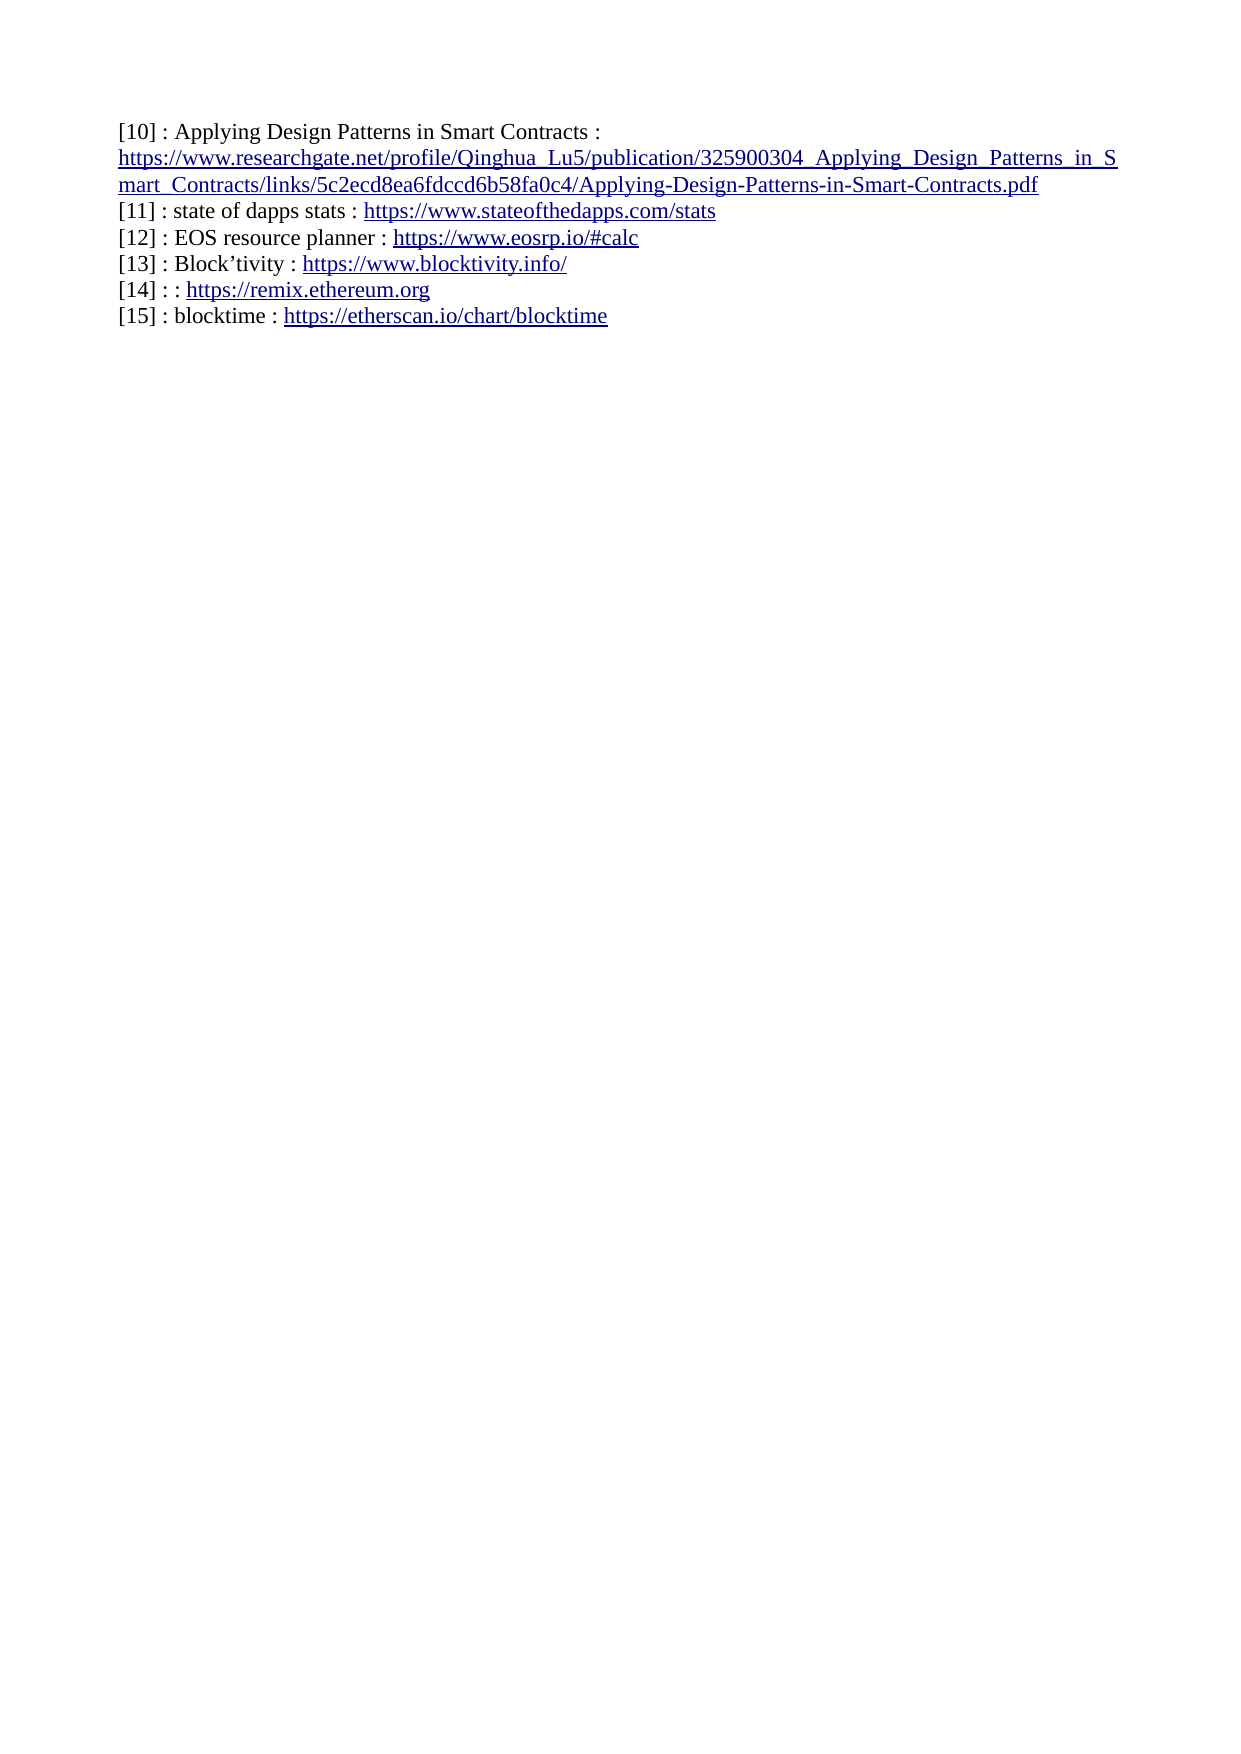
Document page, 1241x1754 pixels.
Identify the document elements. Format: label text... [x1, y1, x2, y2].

text [13] : Block’tivity : https://www.blocktivity.info/ [118, 250, 1122, 276]
text [14] : : https://remix.ethereum.org [118, 276, 1122, 303]
text [12] : EOS resource planner : https://www.eosrp.io/#calc [118, 223, 1122, 250]
text [11] : state of dapps stats : https://www.stateofthedapps.com/stats [118, 197, 1122, 223]
text [10] : Applying Design Patterns in Smart Contracts : https://www.researchgate.net/profile/Qinghua_Lu5/publication/325900304_Applying_Design_Patterns_in_Smart_Contracts/links/5c2ecd8ea6fdccd6b58fa0c4/Applying-Design-Patterns-in-Smart-Contracts.pdf [118, 118, 1122, 197]
text [15] : blocktime : https://etherscan.io/chart/blocktime [118, 303, 1122, 329]
